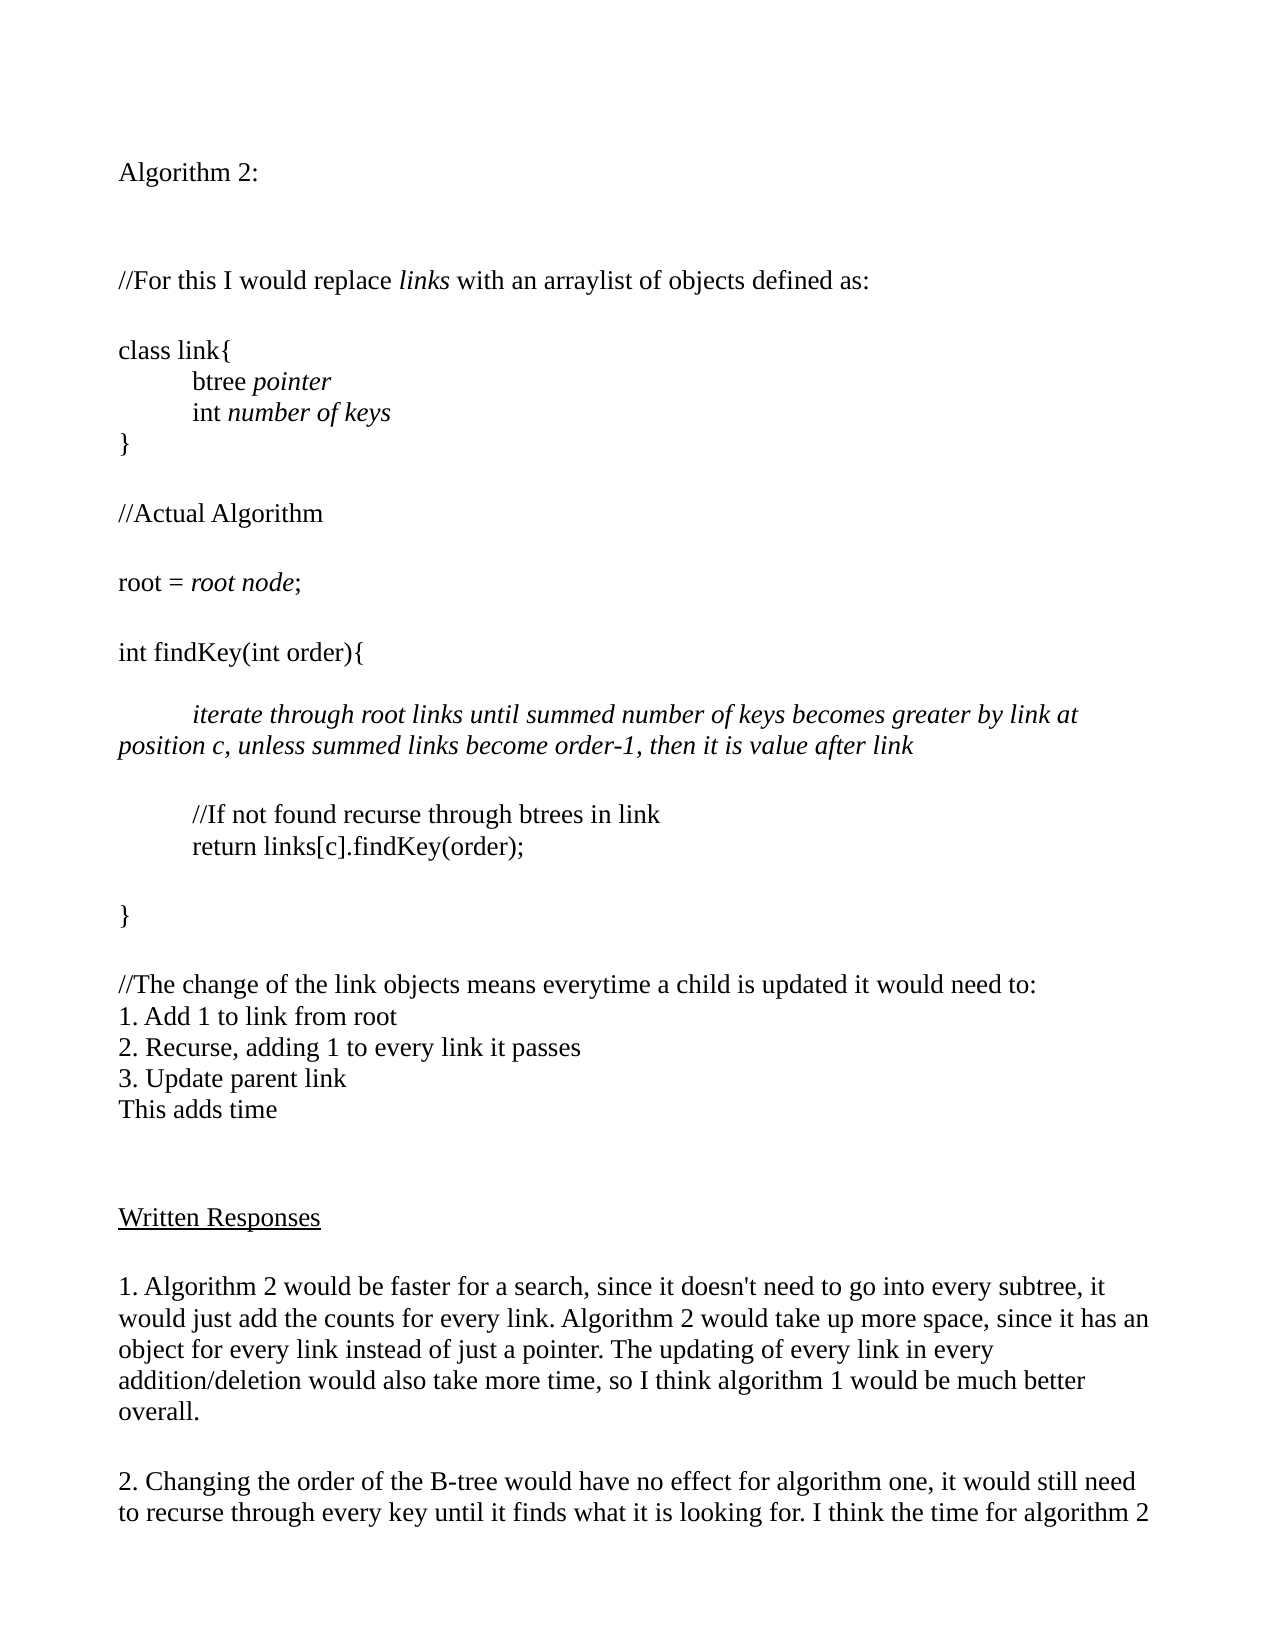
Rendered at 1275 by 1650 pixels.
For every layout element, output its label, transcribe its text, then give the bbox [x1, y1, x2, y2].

text This adds time [118, 1093, 1157, 1124]
text 2. Changing the order of the B-tree would have no effect for algorithm one, it would still need to recurse through every key until it finds what it is looking for. I think the time for algorithm 2 [118, 1464, 1157, 1527]
text 1. Algorithm 2 would be faster for a search, since it doesn't need to go into every subtree, it would just add the counts for every link. Algorithm 2 would take up more space, since it has an object for every link instead of just a pointer. The updating of every link in every addition/deletion would also take more time, so I think algorithm 1 would be much better overall. [118, 1271, 1157, 1426]
text } [118, 899, 1157, 930]
text root = root node; [118, 566, 1157, 597]
text Written Responses [118, 1201, 1157, 1232]
text 2. Recurse, adding 1 to every link it passes [118, 1031, 1157, 1062]
text //For this I would replace links with an arraylist of objects defined as: [118, 264, 1157, 295]
text return links[c].findKey(order); [118, 830, 1157, 861]
text int findKey(int order){ [118, 636, 1157, 667]
text //The change of the link objects means everytime a child is updated it would need to: 1. Add 1 to link from root [118, 969, 1157, 1031]
text iterate through root links until summed number of keys becomes greater by link at position c, unless summed links become order-1, then it is value after link [118, 698, 1157, 760]
text class link{ [118, 334, 1157, 365]
text //Actual Algorithm [118, 497, 1157, 528]
text 3. Update parent link [118, 1062, 1157, 1093]
text //If not found recurse through btrees in link [118, 798, 1157, 830]
text Algorithm 2: [118, 156, 1157, 188]
text int number of keys [118, 396, 1157, 427]
text btree pointer [118, 365, 1157, 396]
text } [118, 427, 1157, 458]
